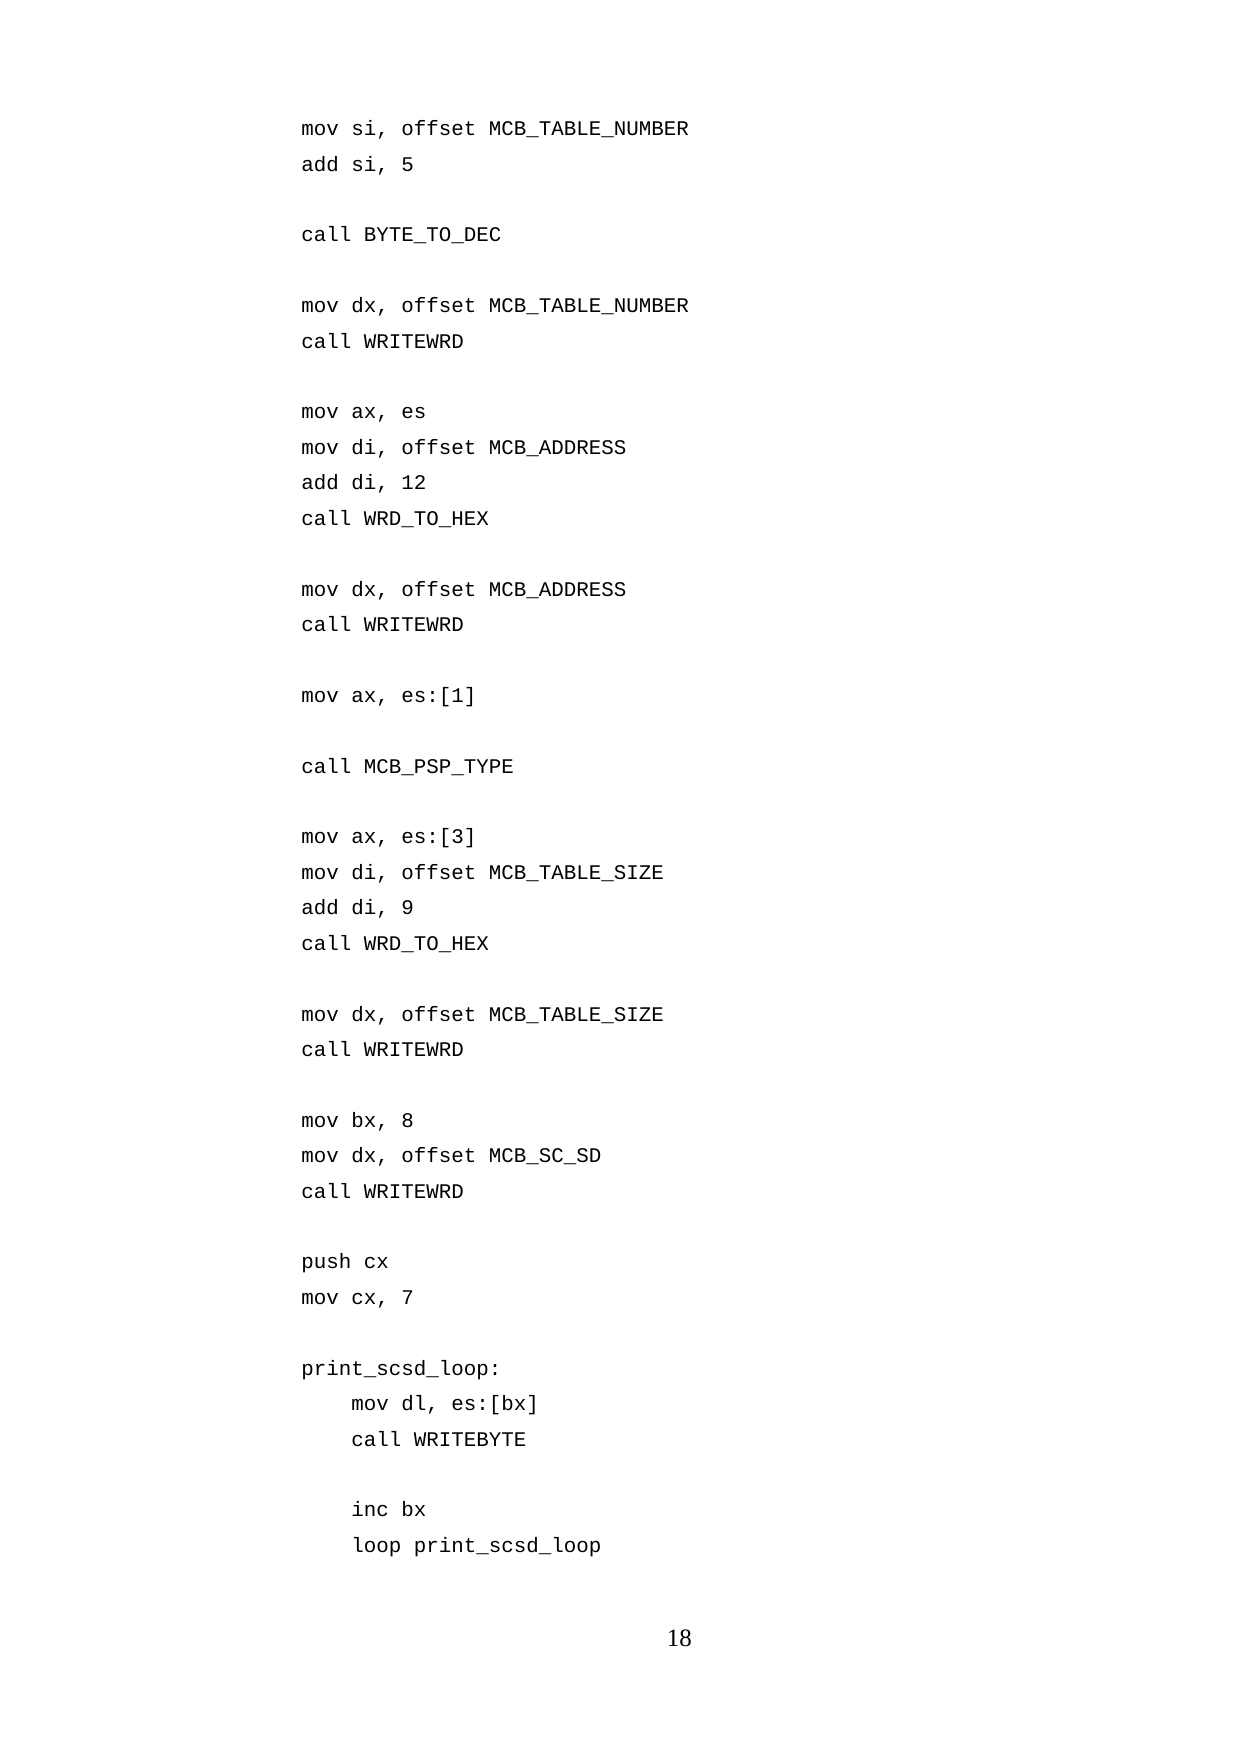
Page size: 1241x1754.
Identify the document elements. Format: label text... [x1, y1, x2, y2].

text mov dx, offset MCB_TABLE_SIZE [177, 1003, 1181, 1027]
text call WRITEWRD [177, 1181, 1181, 1204]
text add di, 9 [177, 897, 1181, 921]
text call WRD_TO_HEX [177, 508, 1181, 531]
text call WRITEWRD [177, 614, 1181, 638]
text push cx [177, 1251, 1181, 1275]
text mov cx, 7 [177, 1287, 1181, 1311]
text mov dx, offset MCB_TABLE_NUMBER [177, 295, 1181, 319]
text call WRITEWRD [177, 1039, 1181, 1063]
text call WRITEBYTE [177, 1428, 1181, 1452]
text call MCB_PSP_TYPE [177, 756, 1181, 779]
text call WRITEWRD [177, 331, 1181, 354]
text mov ax, es:[3] [177, 826, 1181, 850]
text call BYTE_TO_DEC [177, 224, 1181, 248]
text call WRD_TO_HEX [177, 933, 1181, 956]
text print_scsd_loop: [177, 1358, 1181, 1381]
text mov dx, offset MCB_ADDRESS [177, 578, 1181, 602]
text loop print_scsd_loop [177, 1535, 1181, 1558]
text mov dx, offset MCB_SC_SD [177, 1145, 1181, 1169]
text add di, 12 [177, 472, 1181, 496]
text mov di, offset MCB_TABLE_SIZE [177, 862, 1181, 886]
text add si, 5 [177, 153, 1181, 177]
text mov dl, es:[bx] [177, 1393, 1181, 1417]
text mov si, offset MCB_TABLE_NUMBER [177, 118, 1181, 142]
text inc bx [177, 1499, 1181, 1523]
text mov ax, es:[1] [177, 685, 1181, 708]
text mov ax, es [177, 401, 1181, 425]
text mov bx, 8 [177, 1110, 1181, 1133]
text mov di, offset MCB_ADDRESS [177, 437, 1181, 461]
